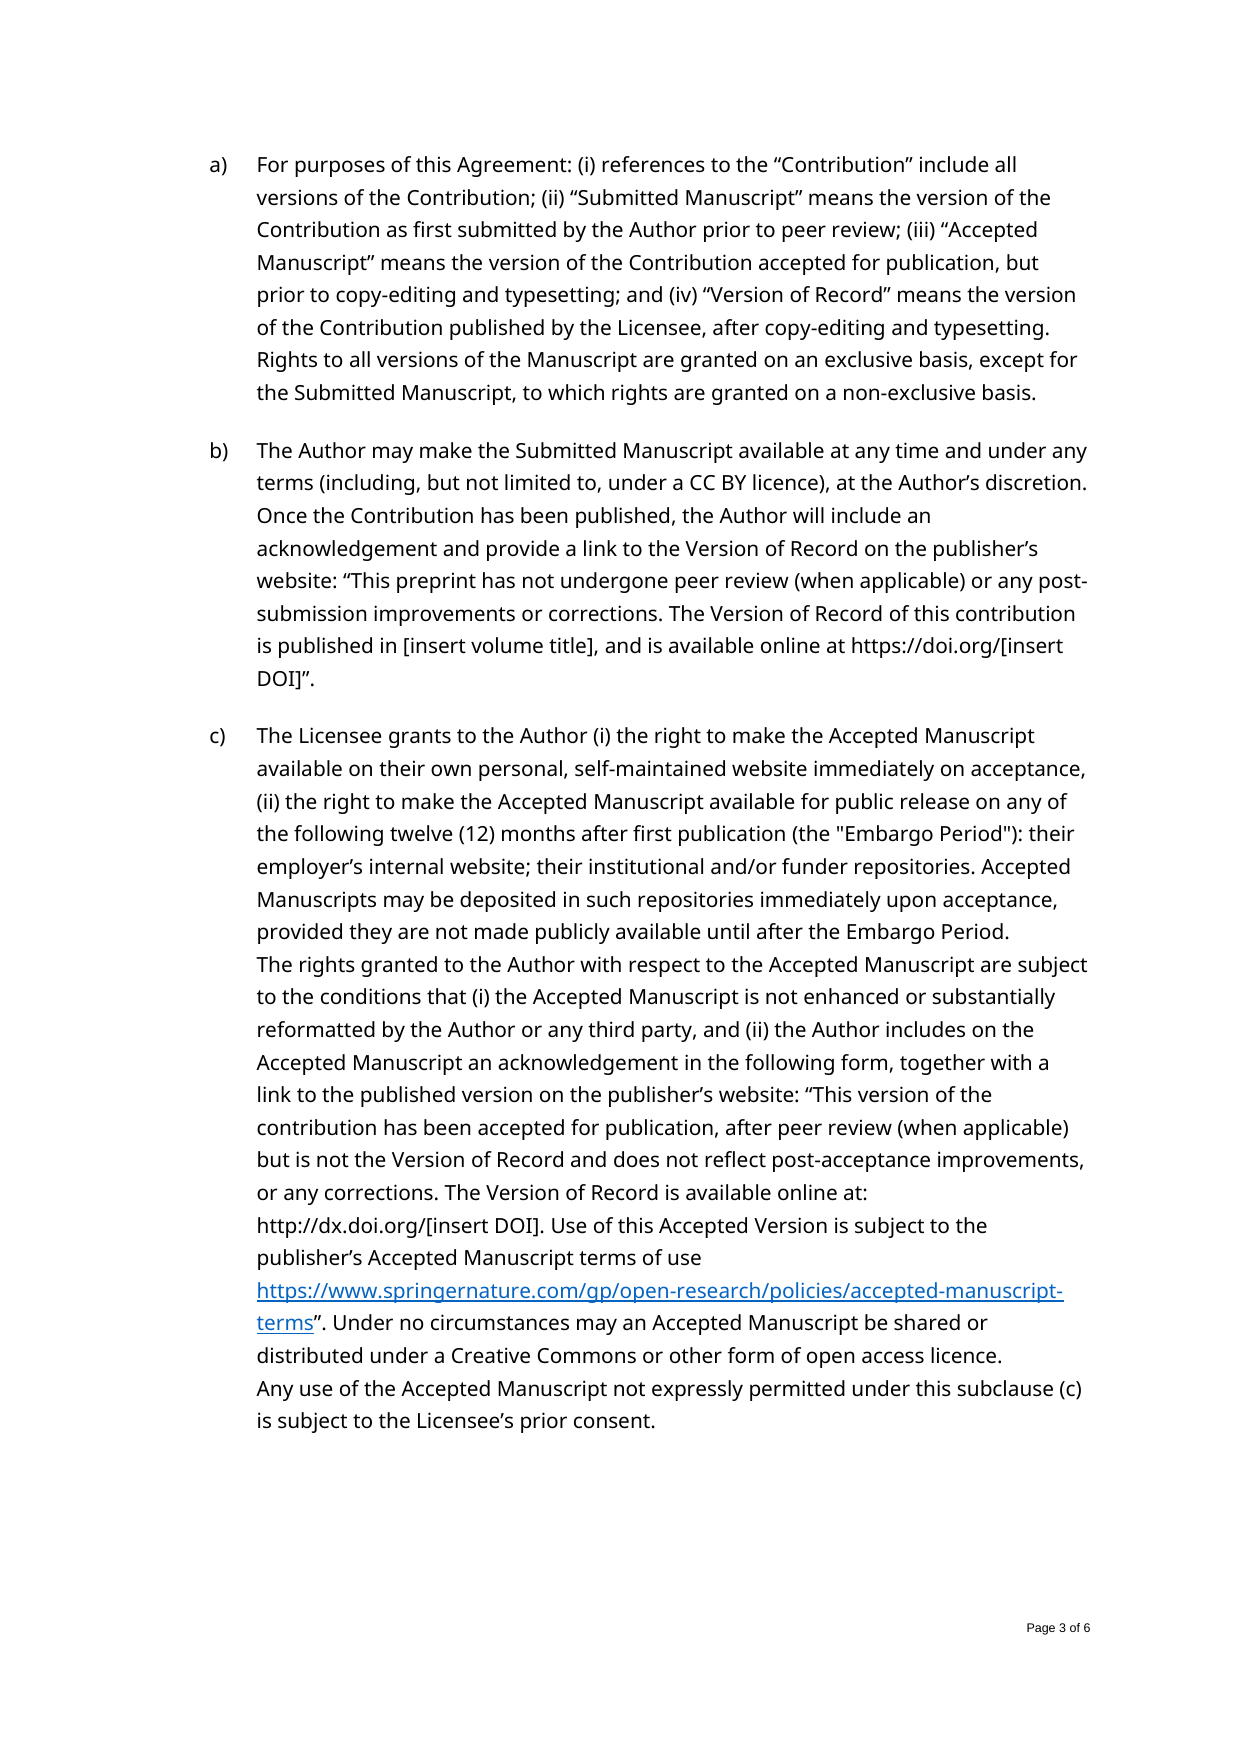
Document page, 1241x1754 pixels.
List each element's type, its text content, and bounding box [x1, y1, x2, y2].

list The Author may make the Submitted Manuscript available at any time and under any terms (including, but not limited to, under a CC BY licence), at the Author’s discretion. Once the Contribution has been published, the Author will include an acknowledgement and provide a link to the Version of Record on the publisher’s website: “This preprint has not undergone peer review (when applicable) or any post-submission improvements or corrections. The Version of Record of this contribution is published in [insert volume title], and is available online at https://doi.org/[insert DOI]”. [209, 436, 1090, 692]
list For purposes of this Agreement: (i) references to the “Contribution” include all versions of the Contribution; (ii) “Submitted Manuscript” means the version of the Contribution as first submitted by the Author prior to peer review; (iii) “Accepted Manuscript” means the version of the Contribution accepted for publication, but prior to copy-editing and typesetting; and (iv) “Version of Record” means the version of the Contribution published by the Licensee, after copy-editing and typesetting. Rights to all versions of the Manuscript are granted on an exclusive basis, except for the Submitted Manuscript, to which rights are granted on a non-exclusive basis. [209, 150, 1090, 407]
list The Licensee grants to the Author (i) the right to make the Accepted Manuscript available on their own personal, self-maintained website immediately on acceptance, (ii) the right to make the Accepted Manuscript available for public release on any of the following twelve (12) months after first publication (the "Embargo Period"): their employer’s internal website; their institutional and/or funder repositories. Accepted Manuscripts may be deposited in such repositories immediately upon acceptance, provided they are not made publicly available until after the Embargo Period. The rights granted to the Author with respect to the Accepted Manuscript are subject to the conditions that (i) the Accepted Manuscript is not enhanced or substantially reformatted by the Author or any third party, and (ii) the Author includes on the Accepted Manuscript an acknowledgement in the following form, together with a link to the published version on the publisher’s website: “This version of the contribution has been accepted for publication, after peer review (when applicable) but is not the Version of Record and does not reflect post-acceptance improvements, or any corrections. The Version of Record is available online at: http://dx.doi.org/[insert DOI]. Use of this Accepted Version is subject to the publisher’s Accepted Manuscript terms of use https://www.springernature.com/gp/open-research/policies/accepted-manuscript-terms”. Under no circumstances may an Accepted Manuscript be shared or distributed under a Creative Commons or other form of open access licence. Any use of the Accepted Manuscript not expressly permitted under this subclause (c) is subject to the Licensee’s prior consent. [209, 722, 1090, 1435]
